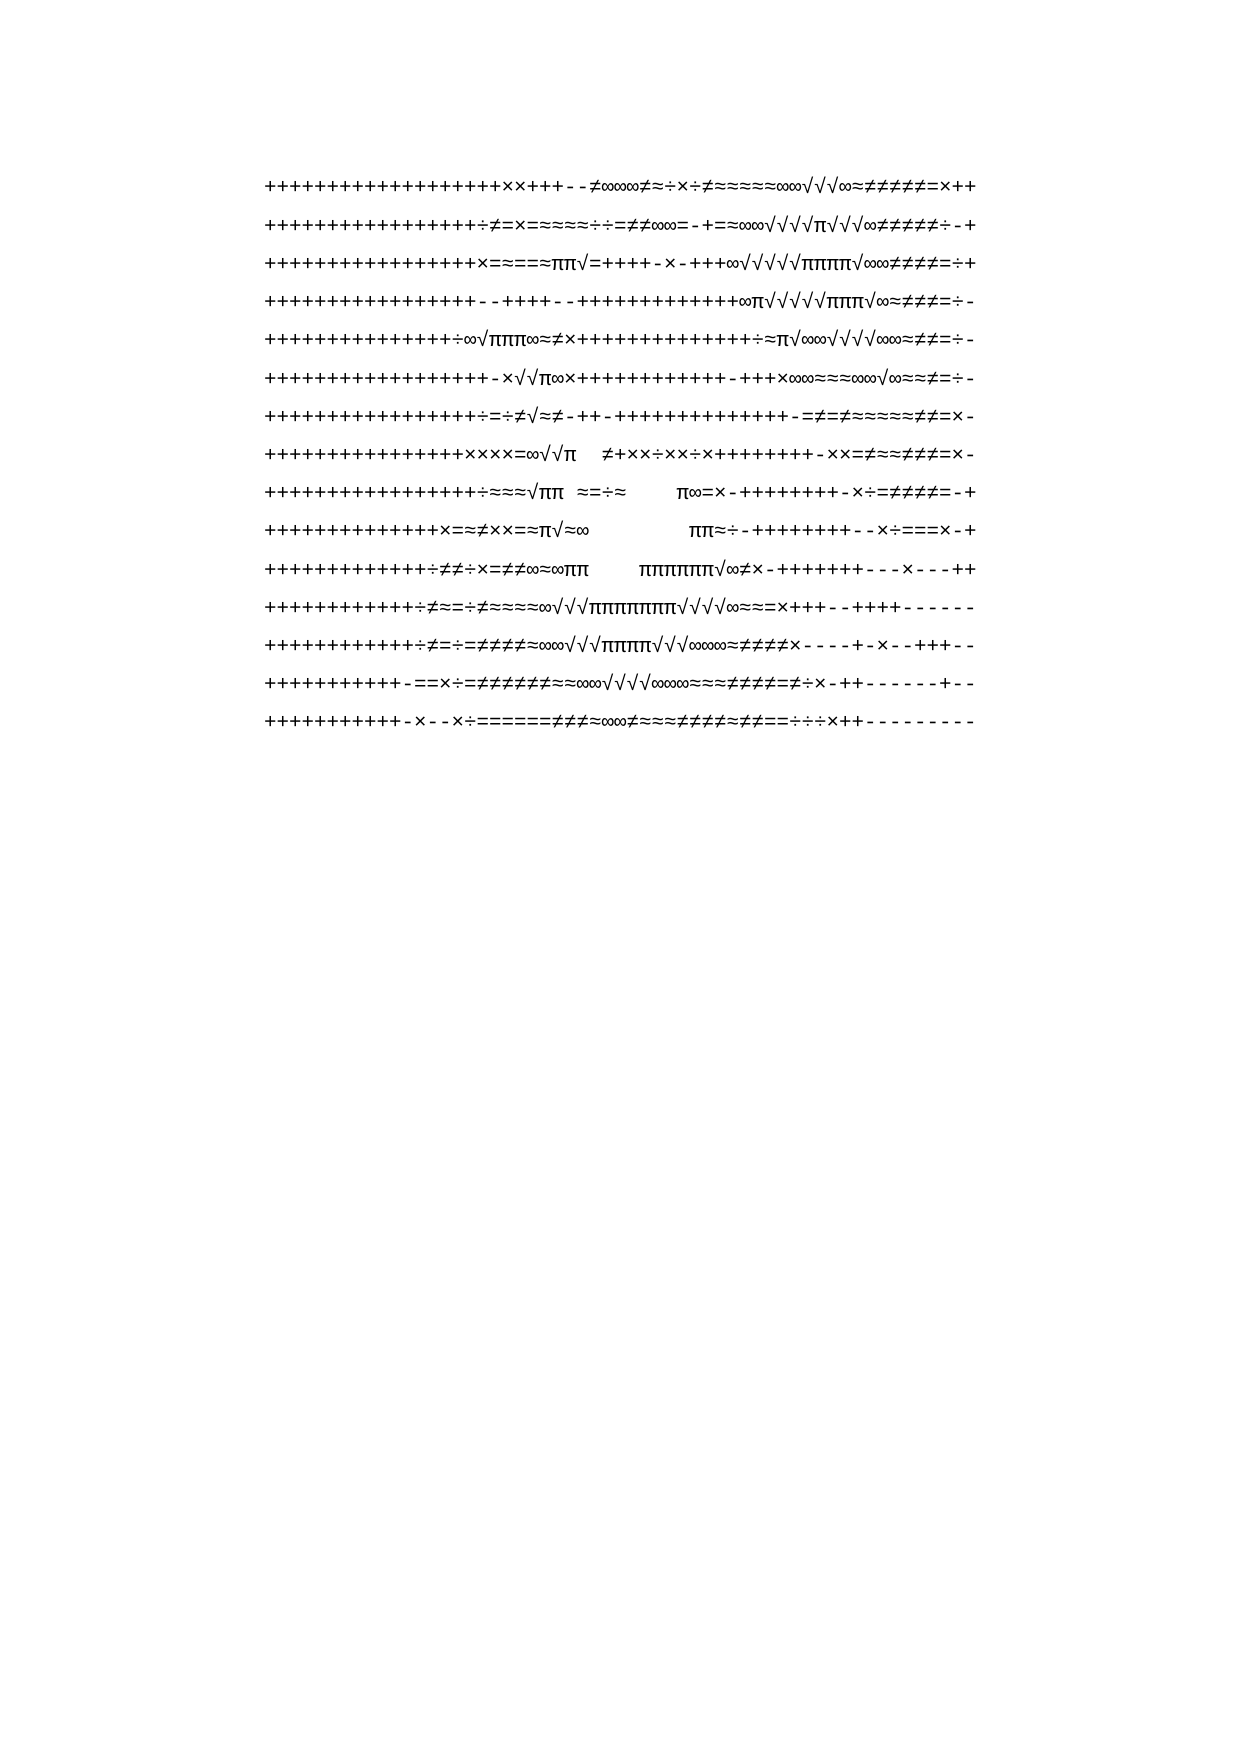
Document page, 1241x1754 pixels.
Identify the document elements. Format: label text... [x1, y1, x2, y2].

text +++++++++++++++++÷≠=×=≈≈≈≈÷÷=≠≠∞∞=-+=≈∞∞√√√√π√√√∞≠≠≠≠≠÷-+ [118, 214, 1122, 238]
text ++++++++++++÷≠≈=÷≠≈≈≈≈∞√√√πππππππ√√√√∞≈≈=×+++--++++------ [118, 597, 1122, 621]
text ++++++++++++÷≠=÷=≠≠≠≠≈∞∞√√√ππππ√√√∞∞∞≈≠≠≠≠×----+-×--+++-- [118, 635, 1122, 659]
text ++++++++++++++×=≈≠××=≈π√≈∞ ππ≈÷-++++++++--×÷===×-+ [118, 520, 1122, 544]
text +++++++++++-==×÷=≠≠≠≠≠≠≈≈∞∞√√√√∞∞∞≈≈≈≠≠≠≠=≠÷×-++------+-- [118, 673, 1122, 697]
text +++++++++++++++++--++++--+++++++++++++∞π√√√√√πππ√∞≈≠≠≠=÷- [118, 291, 1122, 315]
text +++++++++++++++++÷=÷≠√≈≠-++-++++++++++++++-=≠=≠≈≈≈≈≈≠≠=×- [118, 406, 1122, 429]
text +++++++++++++++++++××+++--≠∞∞∞≠≈÷×÷≠≈≈≈≈≈∞∞√√√∞≈≠≠≠≠≠=×++ [118, 176, 1122, 200]
text +++++++++++++++÷∞√πππ∞≈≠×++++++++++++++÷≈π√∞∞√√√√∞∞≈≠≠=÷- [118, 329, 1122, 353]
text +++++++++++++÷≠≠÷×=≠≠∞≈∞ππ ππππππ√∞≠×-+++++++---×---++ [118, 559, 1122, 582]
text +++++++++++++++++÷≈≈≈√ππ ≈=÷≈ π∞=×-++++++++-×÷=≠≠≠≠=-+ [118, 482, 1122, 506]
text +++++++++++-×--×÷======≠≠≠≈∞∞≠≈≈≈≠≠≠≠≈≠≠==÷÷÷×++--------- [118, 712, 1122, 735]
text ++++++++++++++++++-×√√π∞×++++++++++++-+++×∞∞≈≈≈∞∞√∞≈≈≠=÷- [118, 367, 1122, 391]
text ++++++++++++++++××××=∞√√π ≠+××÷××÷×++++++++-××=≠≈≈≠≠≠=×- [118, 444, 1122, 468]
text +++++++++++++++++×=≈==≈ππ√=++++-×-+++∞√√√√√ππππ√∞∞≠≠≠≠=÷+ [118, 253, 1122, 276]
